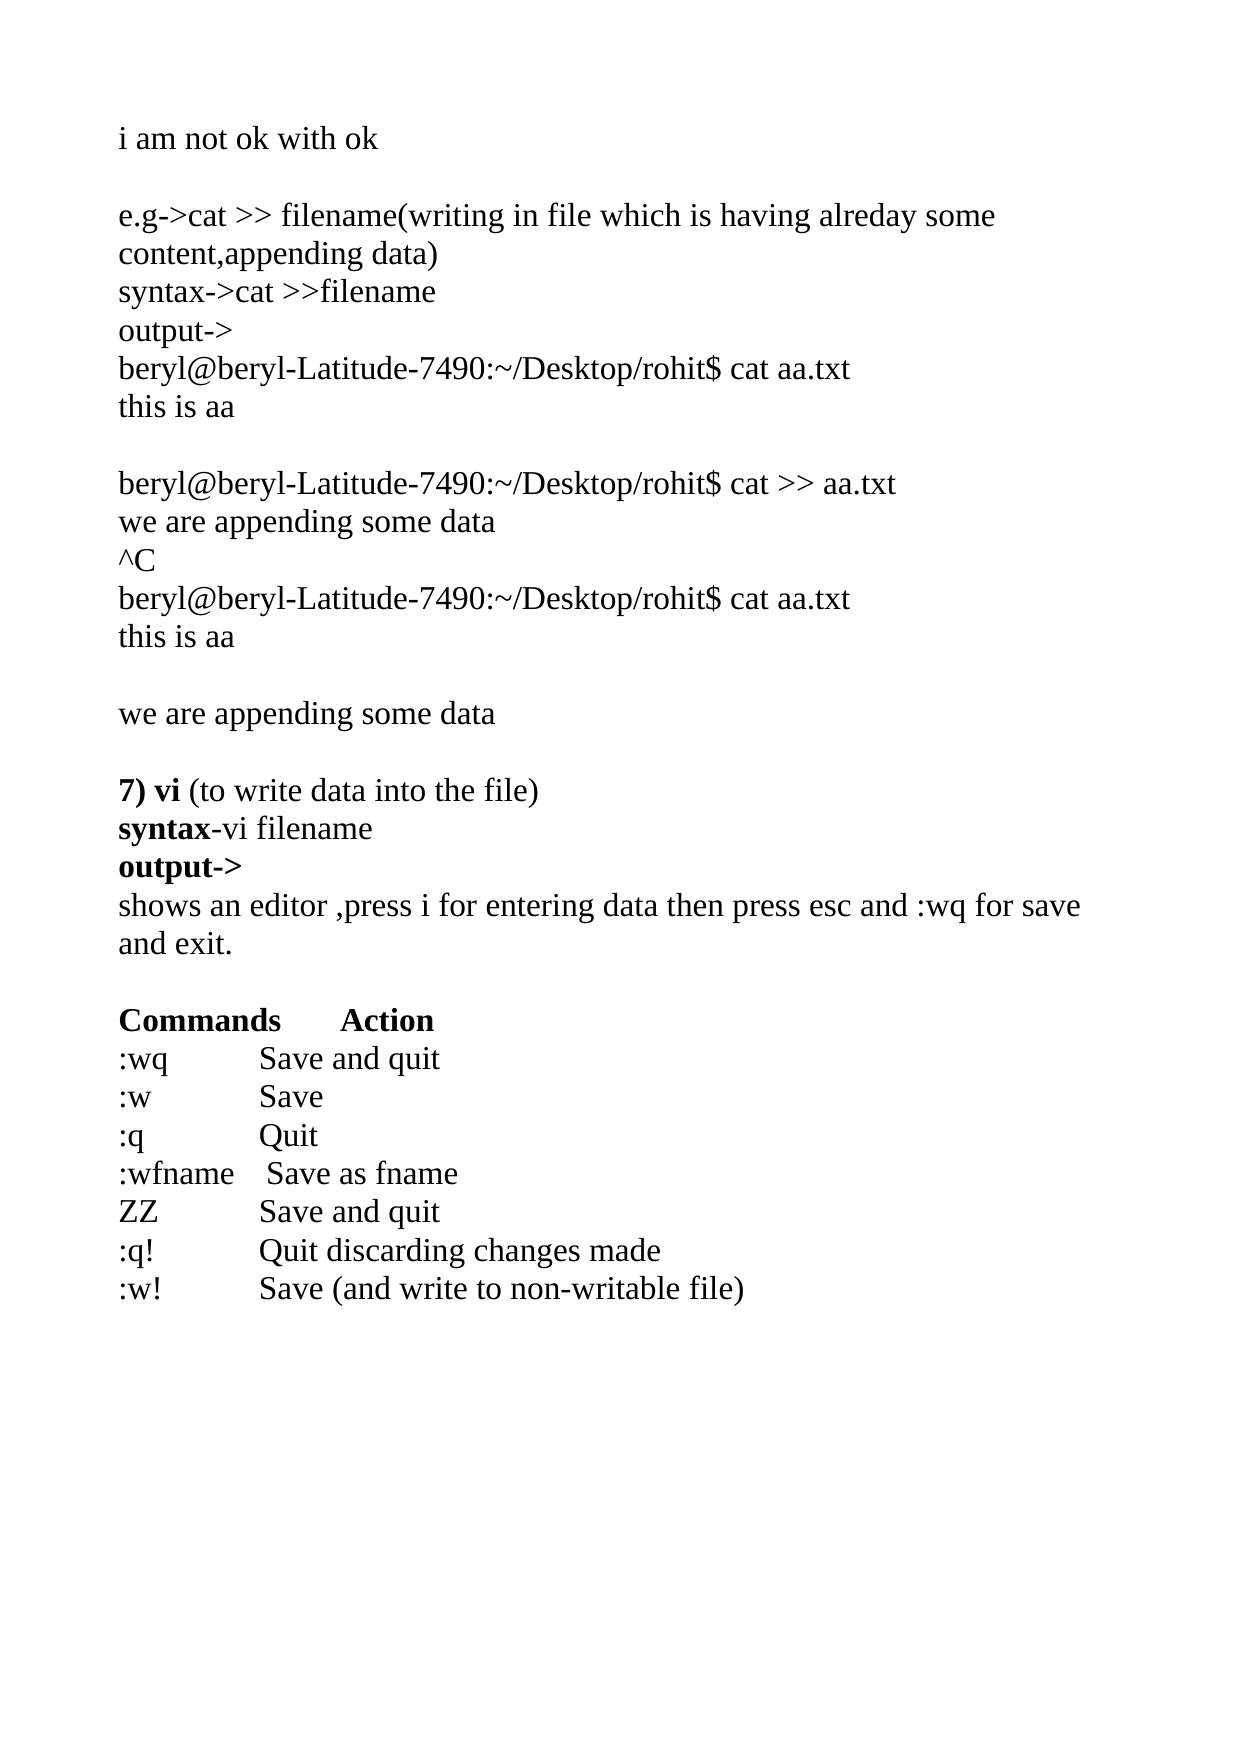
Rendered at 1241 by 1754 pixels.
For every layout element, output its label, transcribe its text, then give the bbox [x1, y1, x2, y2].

text ^C [118, 540, 1122, 578]
text shows an editor ,press i for entering data then press esc and :wq for save and exit. [118, 885, 1122, 961]
text beryl@beryl-Latitude-7490:~/Desktop/rohit$ cat aa.txt [118, 578, 1122, 616]
text beryl@beryl-Latitude-7490:~/Desktop/rohit$ cat aa.txt [118, 348, 1122, 386]
text :w Save [118, 1076, 1122, 1115]
text ZZ Save and quit [118, 1191, 1122, 1230]
text this is aa [118, 386, 1122, 425]
text we are appending some data [118, 501, 1122, 540]
text we are appending some data [118, 693, 1122, 731]
text :wq Save and quit [118, 1038, 1122, 1076]
text beryl@beryl-Latitude-7490:~/Desktop/rohit$ cat >> aa.txt [118, 463, 1122, 501]
text :q Quit [118, 1115, 1122, 1153]
text output-> [118, 310, 1122, 348]
text i am not ok with ok [118, 118, 1122, 156]
text Commands Action [118, 1000, 1122, 1038]
text output-> [118, 846, 1122, 885]
text e.g->cat >> filename(writing in file which is having alreday some content,appending data) [118, 195, 1122, 271]
text :w! Save (and write to non-writable file) [118, 1268, 1122, 1306]
text 7) vi (to write data into the file) [118, 770, 1122, 808]
text syntax-vi filename [118, 808, 1122, 846]
text :q! Quit discarding changes made [118, 1230, 1122, 1268]
text this is aa [118, 616, 1122, 655]
text :wfname Save as fname [118, 1153, 1122, 1191]
text syntax->cat >>filename [118, 271, 1122, 310]
